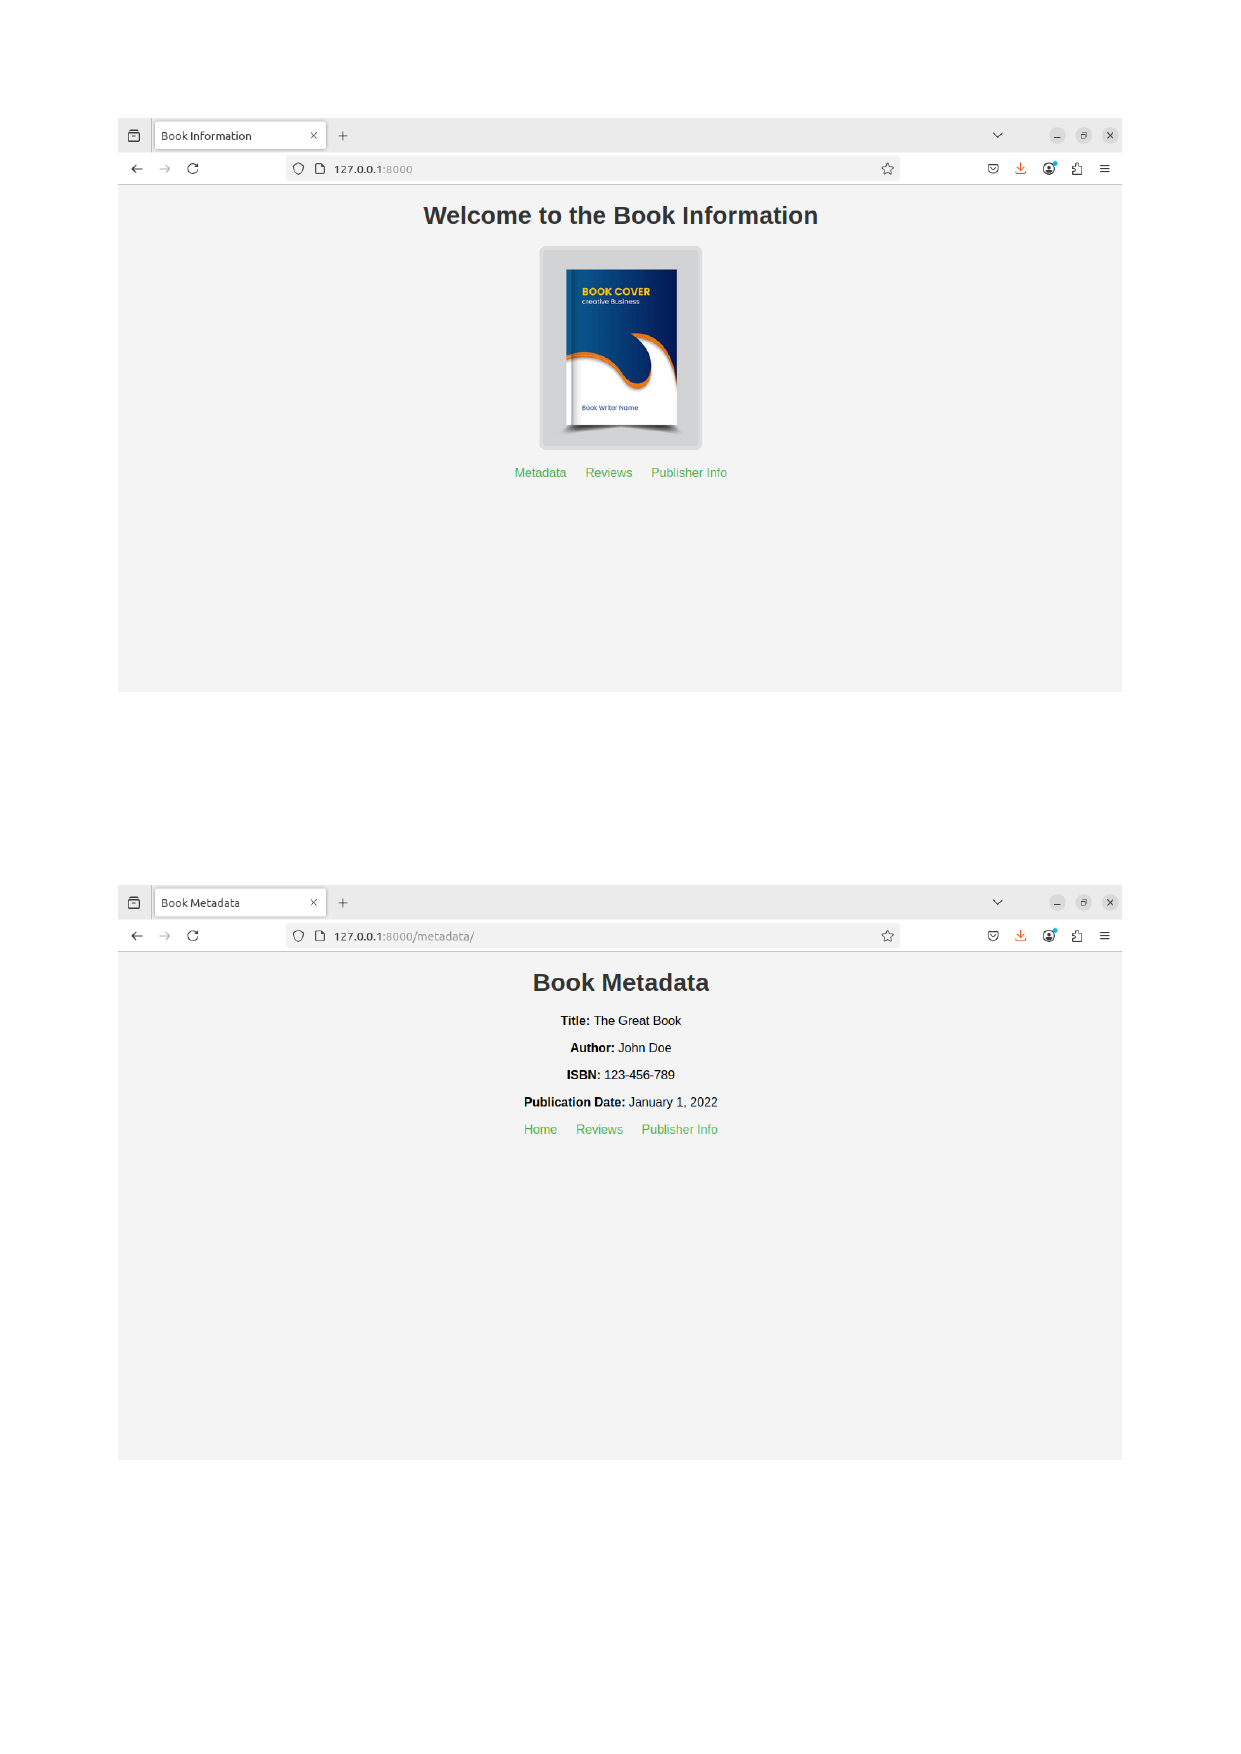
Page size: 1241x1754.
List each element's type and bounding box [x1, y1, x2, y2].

picture [118, 885, 1123, 1460]
picture [118, 118, 1123, 692]
